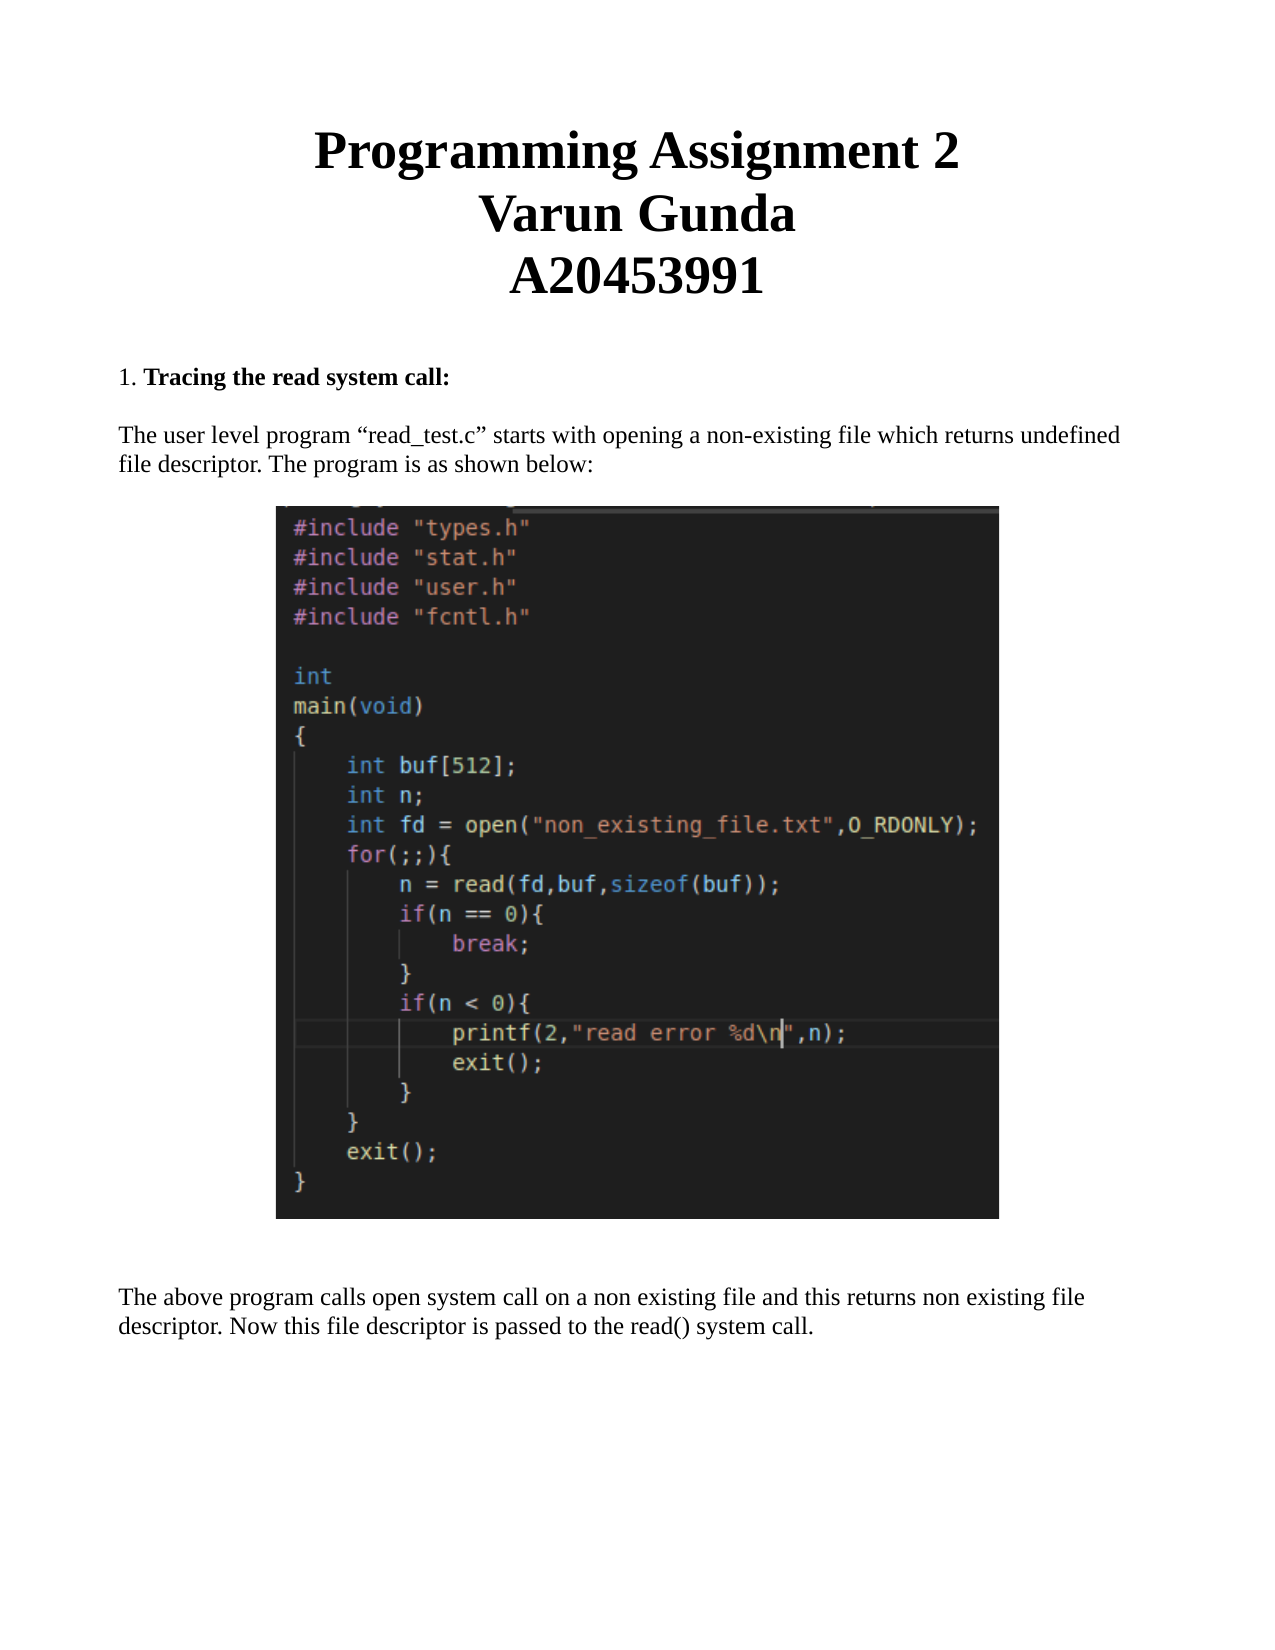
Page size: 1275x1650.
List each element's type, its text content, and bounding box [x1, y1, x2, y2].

text Varun Gunda [118, 180, 1157, 243]
text A20453991 [118, 243, 1157, 305]
text The above program calls open system call on a non existing file and this returns non existing file descriptor. Now this file descriptor is passed to the read() system call. [118, 1282, 1157, 1340]
text 1. Tracing the read system call: [118, 362, 1157, 391]
text The user level program “read_test.c” starts with opening a non-existing file which returns undefined file descriptor. The program is as shown below: [118, 420, 1157, 477]
picture [275, 506, 1000, 1219]
text Programming Assignment 2 [118, 118, 1157, 180]
